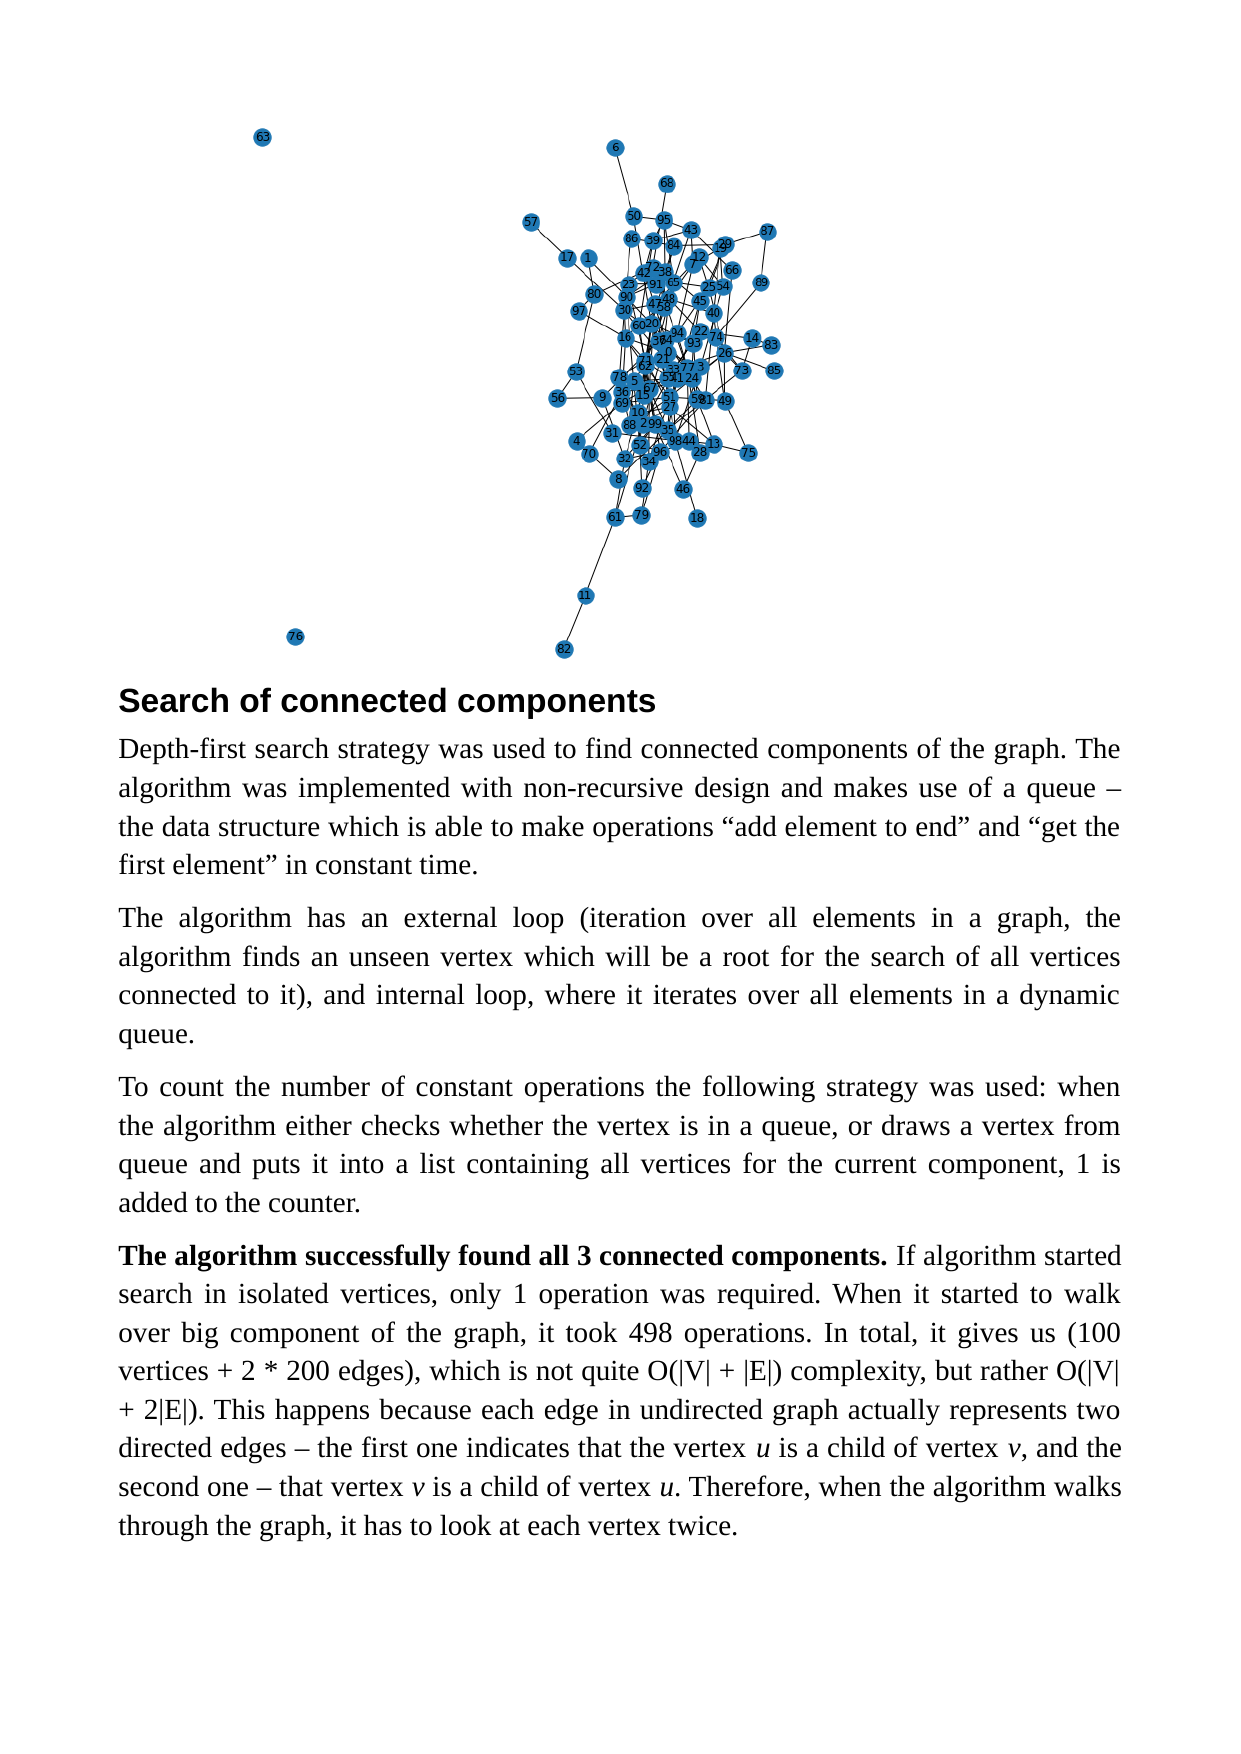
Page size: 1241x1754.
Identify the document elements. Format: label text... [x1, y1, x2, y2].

picture [229, 105, 805, 681]
text The algorithm successfully found all 3 connected components. If algorithm started search in isolated vertices, only 1 operation was required. When it started to walk over big component of the graph, it took 498 operations. In total, it gives us (100 vertices + 2 * 200 edges), which is not quite O(|V| + |E|) complexity, but rather O(|V| + 2|E|). This happens because each edge in undirected graph actually represents two directed edges – the first one indicates that the vertex u is a child of vertex v, and the second one – that vertex v is a child of vertex u. Therefore, when the algorithm walks through the graph, it has to look at each vertex twice. [118, 1238, 1122, 1541]
text Depth-first search strategy was used to find connected components of the graph. The algorithm was implemented with non-recursive design and makes use of a queue – the data structure which is able to make operations “add element to end” and “get the first element” in constant time. [118, 732, 1122, 881]
text To count the number of constant operations the following strategy was used: when the algorithm either checks whether the vertex is in a queue, or draws a vertex from queue and puts it into a list containing all vertices for the current component, 1 is added to the counter. [118, 1069, 1122, 1218]
text The algorithm has an external loop (iteration over all elements in a graph, the algorithm finds an unseen vertex which will be a root for the search of all vertices connected to it), and internal loop, where it iterates over all elements in a dynamic queue. [118, 900, 1122, 1049]
subtitle Search of connected components [118, 118, 1122, 719]
